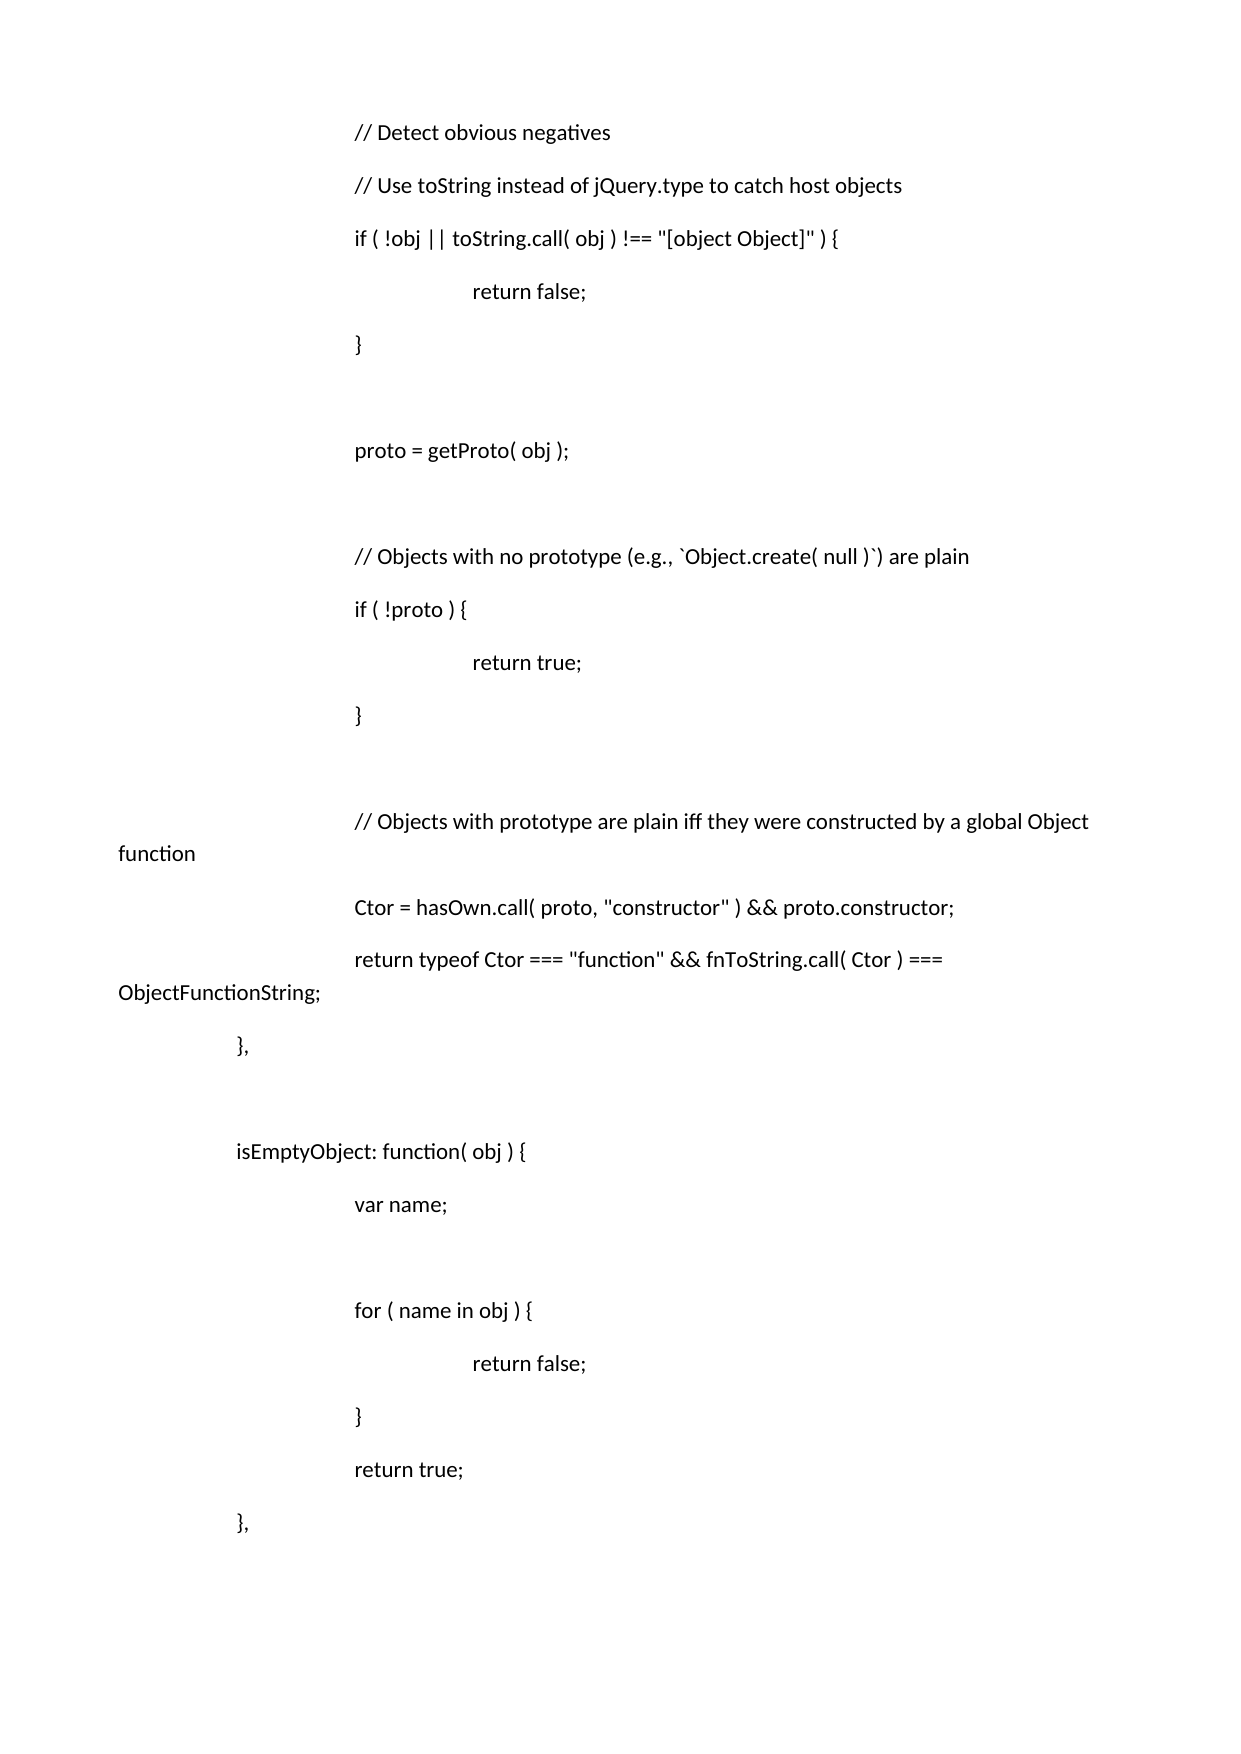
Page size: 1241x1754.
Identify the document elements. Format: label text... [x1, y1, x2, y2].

text return false; [118, 277, 1122, 305]
text } [118, 1402, 1122, 1430]
text Ctor = hasOwn.call( proto, "constructor" ) && proto.constructor; [118, 893, 1122, 921]
text for ( name in obj ) { [118, 1296, 1122, 1324]
text return false; [118, 1349, 1122, 1377]
text // Objects with no prototype (e.g., `Object.create( null )`) are plain [118, 542, 1122, 570]
text // Detect obvious negatives [118, 118, 1122, 146]
text // Objects with prototype are plain iff they were constructed by a global Object function [118, 807, 1122, 868]
text return true; [118, 1455, 1122, 1483]
text proto = getProto( obj ); [118, 436, 1122, 464]
text if ( !obj || toString.call( obj ) !== "[object Object]" ) { [118, 224, 1122, 252]
text if ( !proto ) { [118, 595, 1122, 623]
text // Use toString instead of jQuery.type to catch host objects [118, 171, 1122, 199]
text return typeof Ctor === "function" && fnToString.call( Ctor ) === ObjectFunctionString; [118, 946, 1122, 1006]
text return true; [118, 648, 1122, 676]
text isEmptyObject: function( obj ) { [118, 1137, 1122, 1165]
text }, [118, 1031, 1122, 1059]
text var name; [118, 1190, 1122, 1218]
text }, [118, 1508, 1122, 1536]
text } [118, 701, 1122, 729]
text } [118, 330, 1122, 358]
